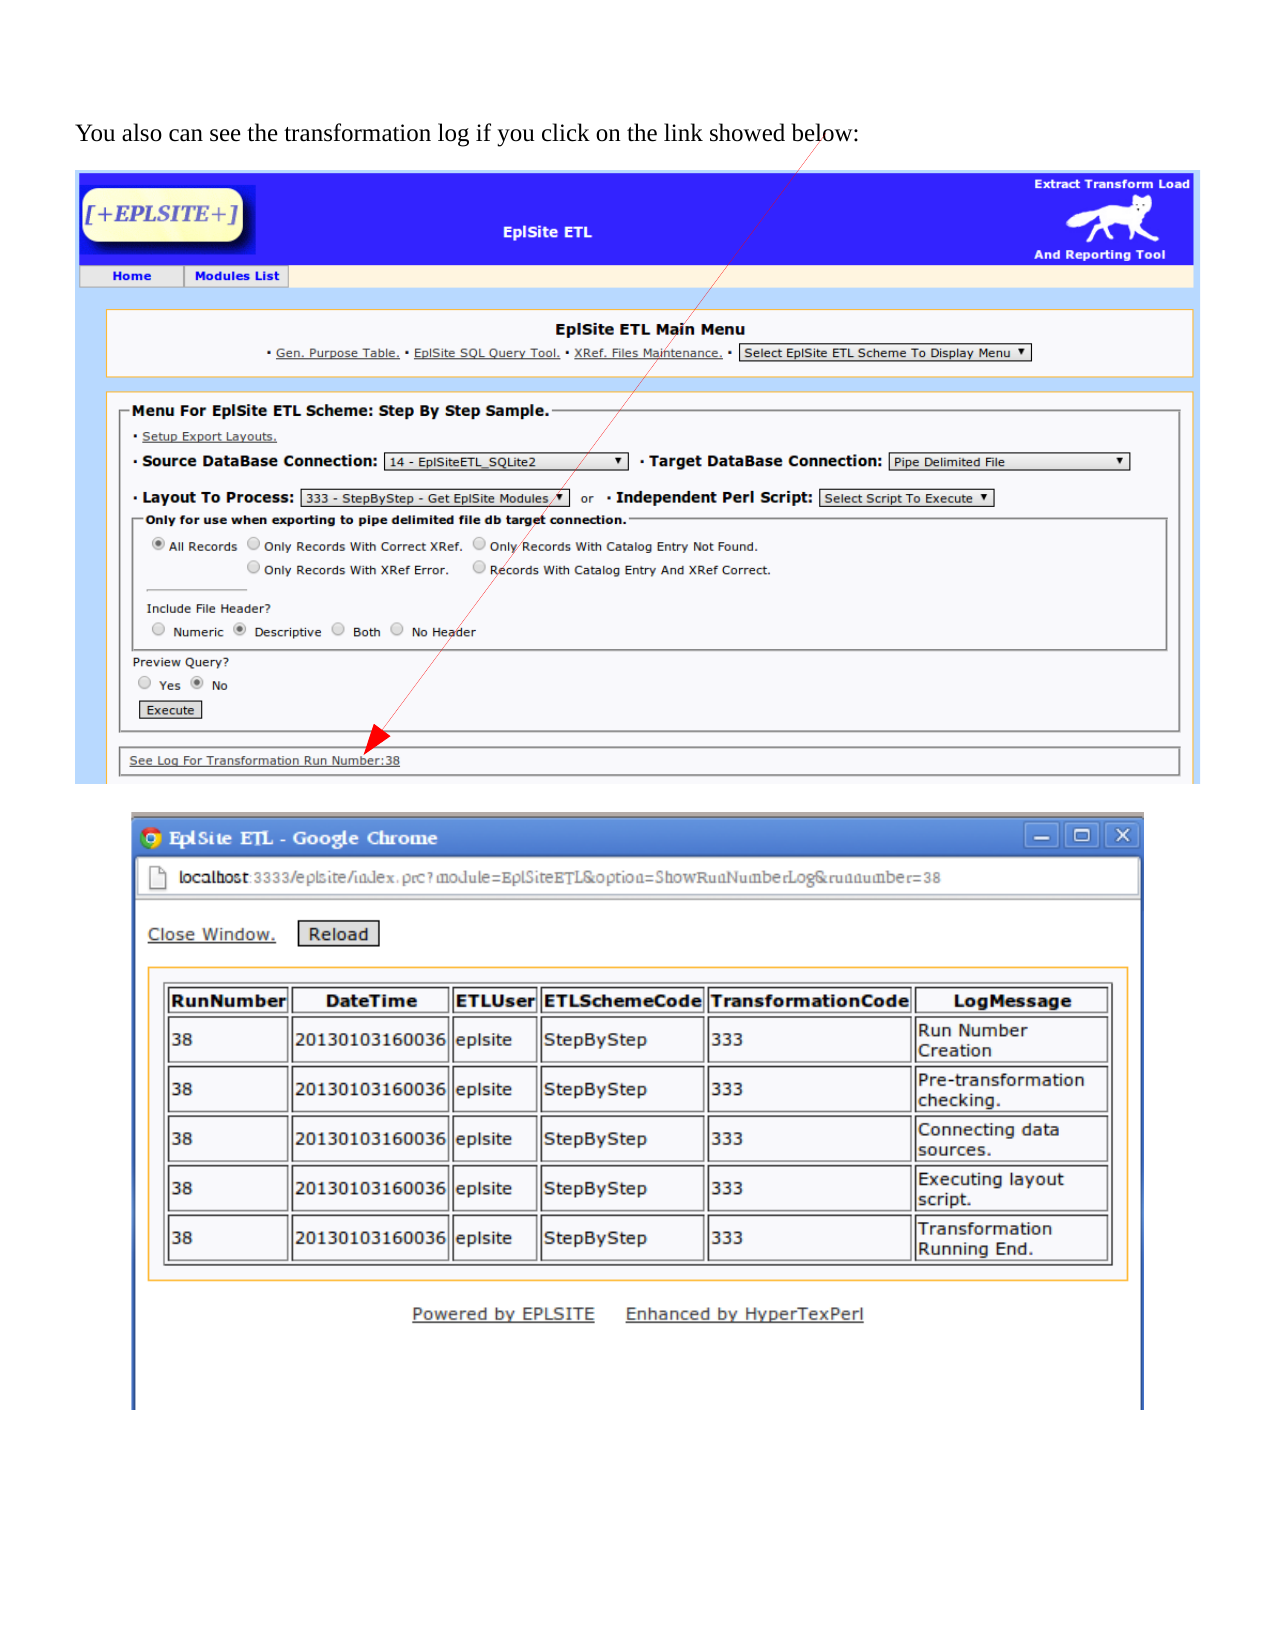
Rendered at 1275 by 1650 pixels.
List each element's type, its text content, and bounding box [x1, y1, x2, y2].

text You also can see the transformation log if you click on the link showed below: [75, 118, 1200, 147]
picture [75, 170, 1200, 784]
picture [131, 812, 1144, 1410]
